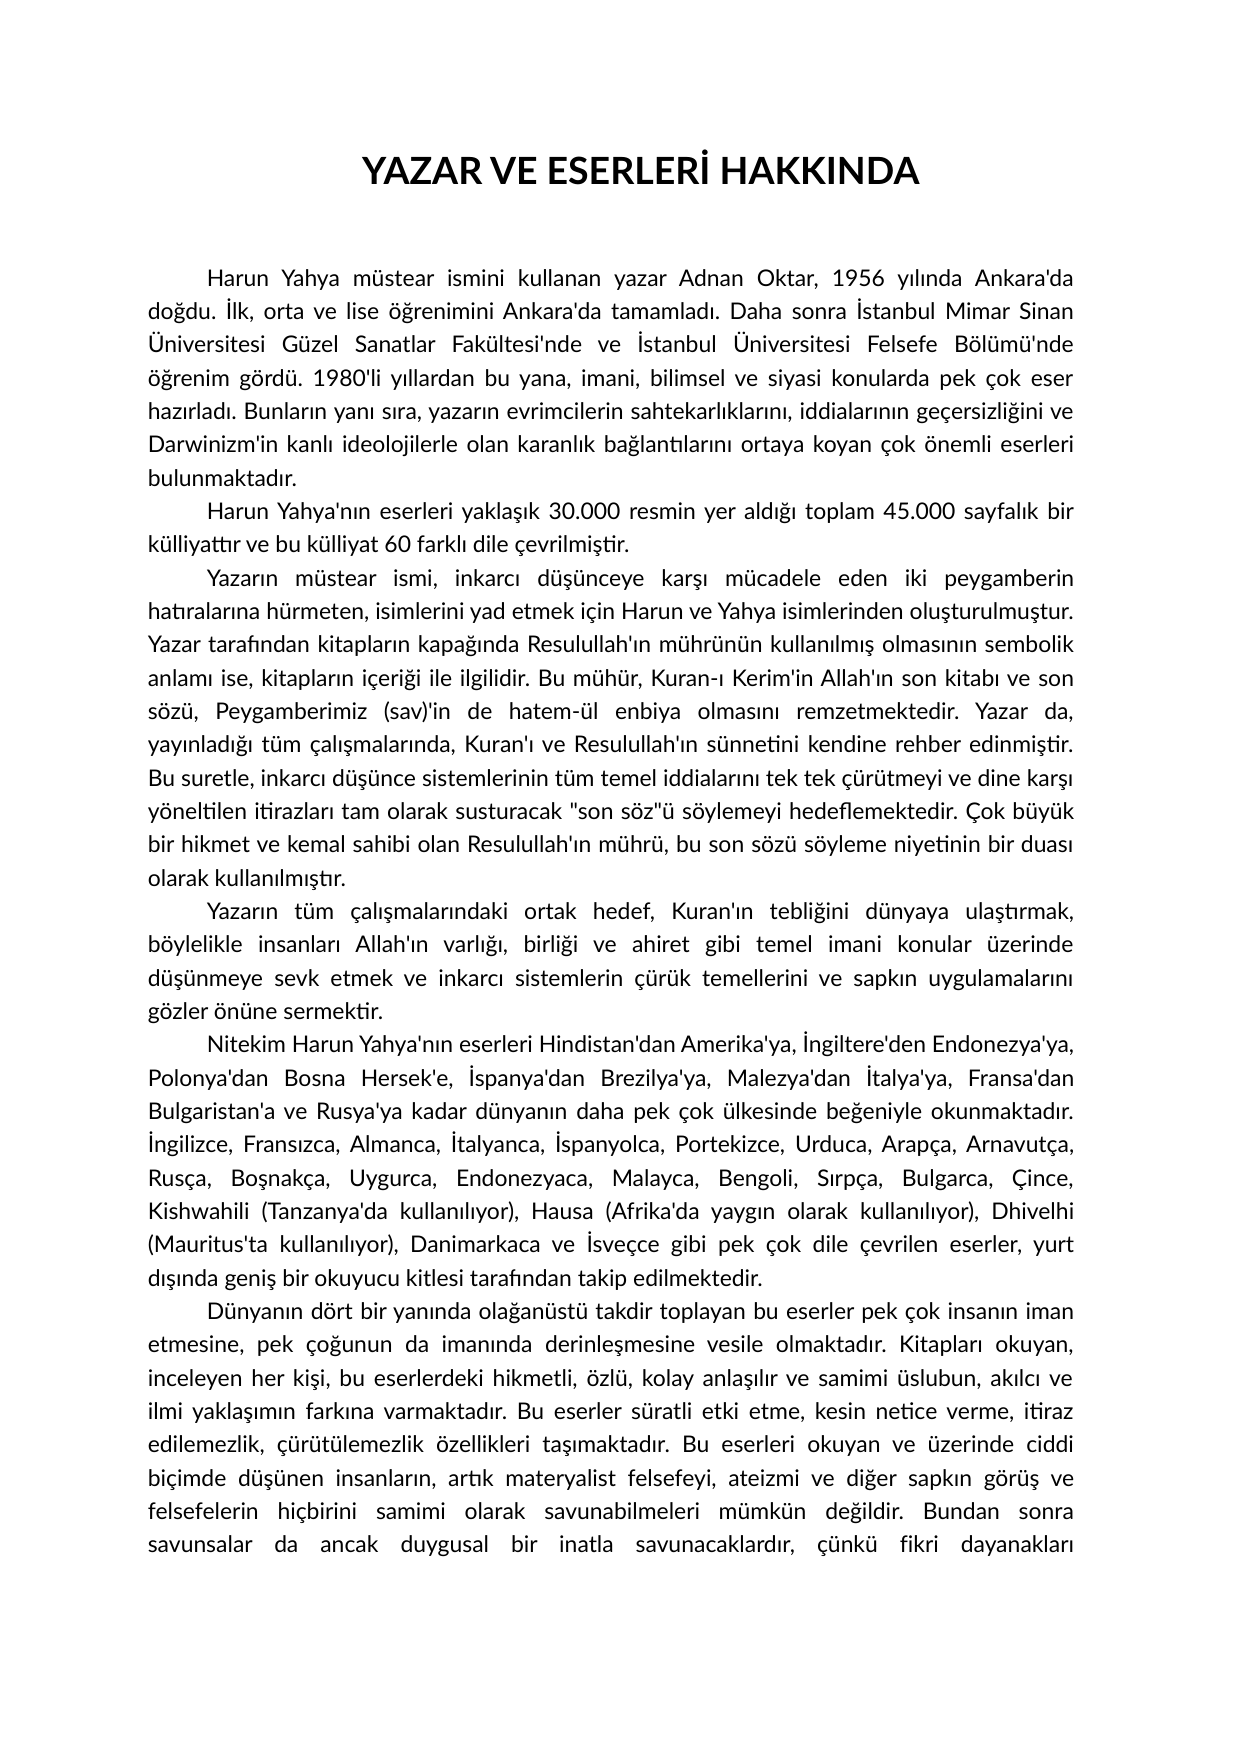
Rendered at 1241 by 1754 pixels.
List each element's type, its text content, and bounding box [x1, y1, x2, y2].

text Yazarın tüm çalışmalarındaki ortak hedef, Kuran'ın tebliğini dünyaya ulaştırmak, böylelikle insanları Allah'ın varlığı, birliği ve ahiret gibi temel imani konular üzerinde düşünmeye sevk etmek ve inkarcı sistemlerin çürük temellerini ve sapkın uygulamalarını gözler önüne sermektir. [148, 893, 1075, 1026]
text Harun Yahya'nın eserleri yaklaşık 30.000 resmin yer aldığı toplam 45.000 sayfalık bir külliyattır ve bu külliyat 60 farklı dile çevrilmiştir. [148, 493, 1075, 559]
subtitle YAZAR VE ESERLERİ HAKKINDA [148, 148, 1075, 193]
text Yazarın müstear ismi, inkarcı düşünceye karşı mücadele eden iki peygamberin hatıralarına hürmeten, isimlerini yad etmek için Harun ve Yahya isimlerinden oluşturulmuştur. Yazar tarafından kitapların kapağında Resulullah'ın mührünün kullanılmış olmasının sembolik anlamı ise, kitapların içeriği ile ilgilidir. Bu mühür, Kuran-ı Kerim'in Allah'ın son kitabı ve son sözü, Peygamberimiz (sav)'in de hatem-ül enbiya olmasını remzetmektedir. Yazar da, yayınladığı tüm çalışmalarında, Kuran'ı ve Resulullah'ın sünnetini kendine rehber edinmiştir. Bu suretle, inkarcı düşünce sistemlerinin tüm temel iddialarını tek tek çürütmeyi ve dine karşı yöneltilen itirazları tam olarak susturacak "son söz"ü söylemeyi hedeflemektedir. Çok büyük bir hikmet ve kemal sahibi olan Resulullah'ın mührü, bu son sözü söyleme niyetinin bir duası olarak kullanılmıştır. [148, 559, 1075, 893]
text Nitekim Harun Yahya'nın eserleri Hindistan'dan Amerika'ya, İngiltere'den Endonezya'ya, Polonya'dan Bosna Hersek'e, İspanya'dan Brezilya'ya, Malezya'dan İtalya'ya, Fransa'dan Bulgaristan'a ve Rusya'ya kadar dünyanın daha pek çok ülkesinde beğeniyle okunmaktadır. İngilizce, Fransızca, Almanca, İtalyanca, İspanyolca, Portekizce, Urduca, Arapça, Arnavutça, Rusça, Boşnakça, Uygurca, Endonezyaca, Malayca, Bengoli, Sırpça, Bulgarca, Çince, Kishwahili (Tanzanya'da kullanılıyor), Hausa (Afrika'da yaygın olarak kullanılıyor), Dhivelhi (Mauritus'ta kullanılıyor), Danimarkaca ve İsveçce gibi pek çok dile çevrilen eserler, yurt dışında geniş bir okuyucu kitlesi tarafından takip edilmektedir. [148, 1026, 1075, 1293]
text Harun Yahya müstear ismini kullanan yazar Adnan Oktar, 1956 yılında Ankara'da doğdu. İlk, orta ve lise öğrenimini Ankara'da tamamladı. Daha sonra İstanbul Mimar Sinan Üniversitesi Güzel Sanatlar Fakültesi'nde ve İstanbul Üniversitesi Felsefe Bölümü'nde öğrenim gördü. 1980'li yıllardan bu yana, imani, bilimsel ve siyasi konularda pek çok eser hazırladı. Bunların yanı sıra, yazarın evrimcilerin sahtekarlıklarını, iddialarının geçersizliğini ve Darwinizm'in kanlı ideolojilerle olan karanlık bağlantılarını ortaya koyan çok önemli eserleri bulunmaktadır. [148, 259, 1075, 493]
text Dünyanın dört bir yanında olağanüstü takdir toplayan bu eserler pek çok insanın iman etmesine, pek çoğunun da imanında derinleşmesine vesile olmaktadır. Kitapları okuyan, inceleyen her kişi, bu eserlerdeki hikmetli, özlü, kolay anlaşılır ve samimi üslubun, akılcı ve ilmi yaklaşımın farkına varmaktadır. Bu eserler süratli etki etme, kesin netice verme, itiraz edilemezlik, çürütülemezlik özellikleri taşımaktadır. Bu eserleri okuyan ve üzerinde ciddi biçimde düşünen insanların, artık materyalist felsefeyi, ateizmi ve diğer sapkın görüş ve felsefelerin hiçbirini samimi olarak savunabilmeleri mümkün değildir. Bundan sonra savunsalar da ancak duygusal bir inatla savunacaklardır, çünkü fikri dayanakları [148, 1293, 1075, 1559]
